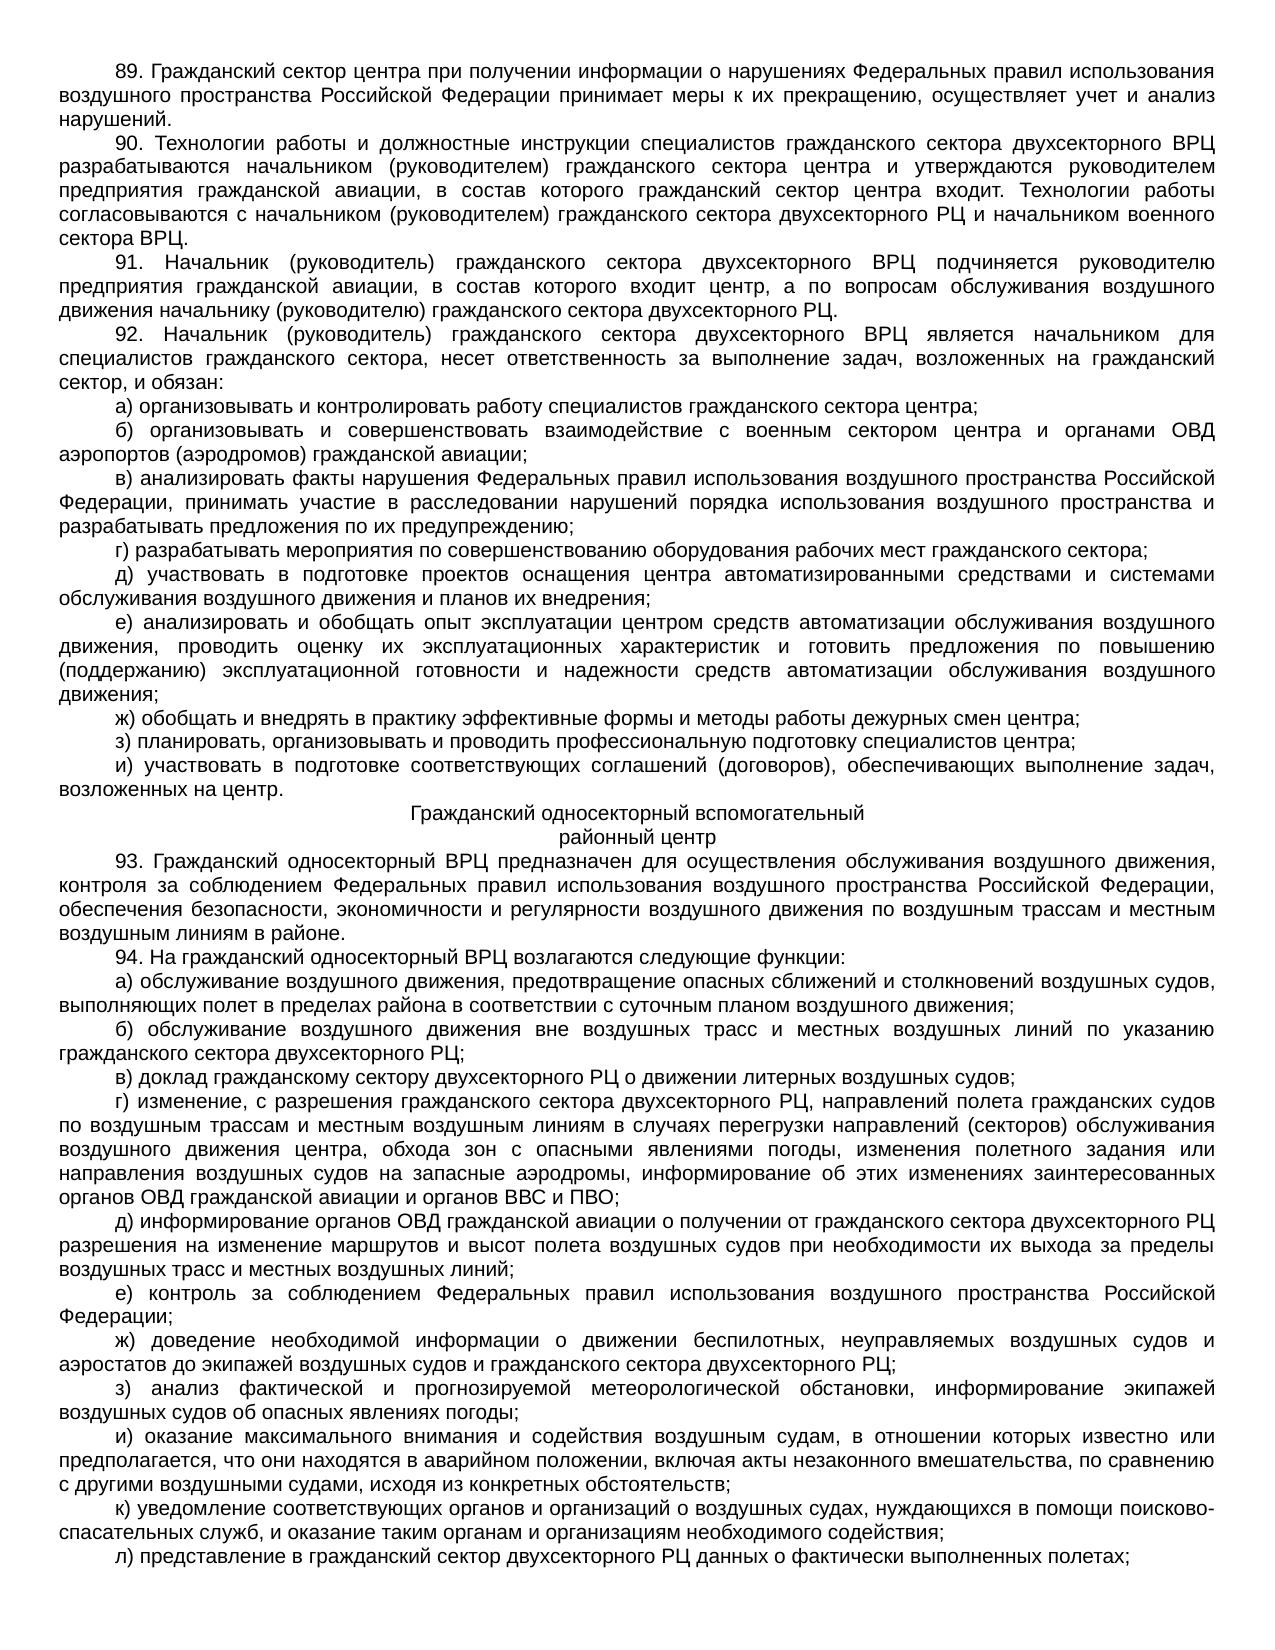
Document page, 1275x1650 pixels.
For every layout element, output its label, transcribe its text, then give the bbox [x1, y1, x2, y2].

text ж) доведение необходимой информации о движении беспилотных, неуправляемых воздушных судов и аэростатов до экипажей воздушных судов и гражданского сектора двухсекторного РЦ; [58, 1328, 1216, 1376]
text з) анализ фактической и прогнозируемой метеорологической обстановки, информирование экипажей воздушных судов об опасных явлениях погоды; [58, 1376, 1216, 1424]
text в) анализировать факты нарушения Федеральных правил использования воздушного пространства Российской Федерации, принимать участие в расследовании нарушений порядка использования воздушного пространства и разрабатывать предложения по их предупреждению; [58, 466, 1216, 538]
text 93. Гражданский односекторный ВРЦ предназначен для осуществления обслуживания воздушного движения, контроля за соблюдением Федеральных правил использования воздушного пространства Российской Федерации, обеспечения безопасности, экономичности и регулярности воздушного движения по воздушным трассам и местным воздушным линиям в районе. [58, 849, 1216, 945]
text и) участвовать в подготовке соответствующих соглашений (договоров), обеспечивающих выполнение задач, возложенных на центр. [58, 753, 1216, 801]
text а) организовывать и контролировать работу специалистов гражданского сектора центра; [58, 394, 1216, 418]
text е) контроль за соблюдением Федеральных правил использования воздушного пространства Российской Федерации; [58, 1280, 1216, 1328]
text к) уведомление соответствующих органов и организаций о воздушных судах, нуждающихся в помощи поисково-спасательных служб, и оказание таким органам и организациям необходимого содействия; [58, 1496, 1216, 1544]
text г) разрабатывать мероприятия по совершенствованию оборудования рабочих мест гражданского сектора; [58, 538, 1216, 562]
text д) информирование органов ОВД гражданской авиации о получении от гражданского сектора двухсекторного РЦ разрешения на изменение маршрутов и высот полета воздушных судов при необходимости их выхода за пределы воздушных трасс и местных воздушных линий; [58, 1208, 1216, 1280]
text 94. На гражданский односекторный ВРЦ возлагаются следующие функции: [58, 945, 1216, 969]
text и) оказание максимального внимания и содействия воздушным судам, в отношении которых известно или предполагается, что они находятся в аварийном положении, включая акты незаконного вмешательства, по сравнению с другими воздушными судами, исходя из конкретных обстоятельств; [58, 1424, 1216, 1496]
text ж) обобщать и внедрять в практику эффективные формы и методы работы дежурных смен центра; [58, 705, 1216, 729]
text 91. Начальник (руководитель) гражданского сектора двухсекторного ВРЦ подчиняется руководителю предприятия гражданской авиации, в состав которого входит центр, а по вопросам обслуживания воздушного движения начальнику (руководителю) гражданского сектора двухсекторного РЦ. [58, 250, 1216, 322]
text з) планировать, организовывать и проводить профессиональную подготовку специалистов центра; [58, 729, 1216, 753]
text а) обслуживание воздушного движения, предотвращение опасных сближений и столкновений воздушных судов, выполняющих полет в пределах района в соответствии с суточным планом воздушного движения; [58, 969, 1216, 1017]
text Гражданский односекторный вспомогательный [58, 801, 1216, 825]
text в) доклад гражданскому сектору двухсекторного РЦ о движении литерных воздушных судов; [58, 1065, 1216, 1089]
text е) анализировать и обобщать опыт эксплуатации центром средств автоматизации обслуживания воздушного движения, проводить оценку их эксплуатационных характеристик и готовить предложения по повышению (поддержанию) эксплуатационной готовности и надежности средств автоматизации обслуживания воздушного движения; [58, 609, 1216, 705]
text л) представление в гражданский сектор двухсекторного РЦ данных о фактически выполненных полетах; [58, 1544, 1216, 1568]
text д) участвовать в подготовке проектов оснащения центра автоматизированными средствами и системами обслуживания воздушного движения и планов их внедрения; [58, 562, 1216, 609]
text б) обслуживание воздушного движения вне воздушных трасс и местных воздушных линий по указанию гражданского сектора двухсекторного РЦ; [58, 1017, 1216, 1065]
text 92. Начальник (руководитель) гражданского сектора двухсекторного ВРЦ является начальником для специалистов гражданского сектора, несет ответственность за выполнение задач, возложенных на гражданский сектор, и обязан: [58, 322, 1216, 394]
text б) организовывать и совершенствовать взаимодействие с военным сектором центра и органами ОВД аэропортов (аэродромов) гражданской авиации; [58, 418, 1216, 466]
text 90. Технологии работы и должностные инструкции специалистов гражданского сектора двухсекторного ВРЦ разрабатываются начальником (руководителем) гражданского сектора центра и утверждаются руководителем предприятия гражданской авиации, в состав которого гражданский сектор центра входит. Технологии работы согласовываются с начальником (руководителем) гражданского сектора двухсекторного РЦ и начальником военного сектора ВРЦ. [58, 130, 1216, 250]
text 89. Гражданский сектор центра при получении информации о нарушениях Федеральных правил использования воздушного пространства Российской Федерации принимает меры к их прекращению, осуществляет учет и анализ нарушений. [58, 58, 1216, 130]
text г) изменение, с разрешения гражданского сектора двухсекторного РЦ, направлений полета гражданских судов по воздушным трассам и местным воздушным линиям в случаях перегрузки направлений (секторов) обслуживания воздушного движения центра, обхода зон с опасными явлениями погоды, изменения полетного задания или направления воздушных судов на запасные аэродромы, информирование об этих изменениях заинтересованных органов ОВД гражданской авиации и органов ВВС и ПВО; [58, 1089, 1216, 1208]
text районный центр [58, 825, 1216, 849]
